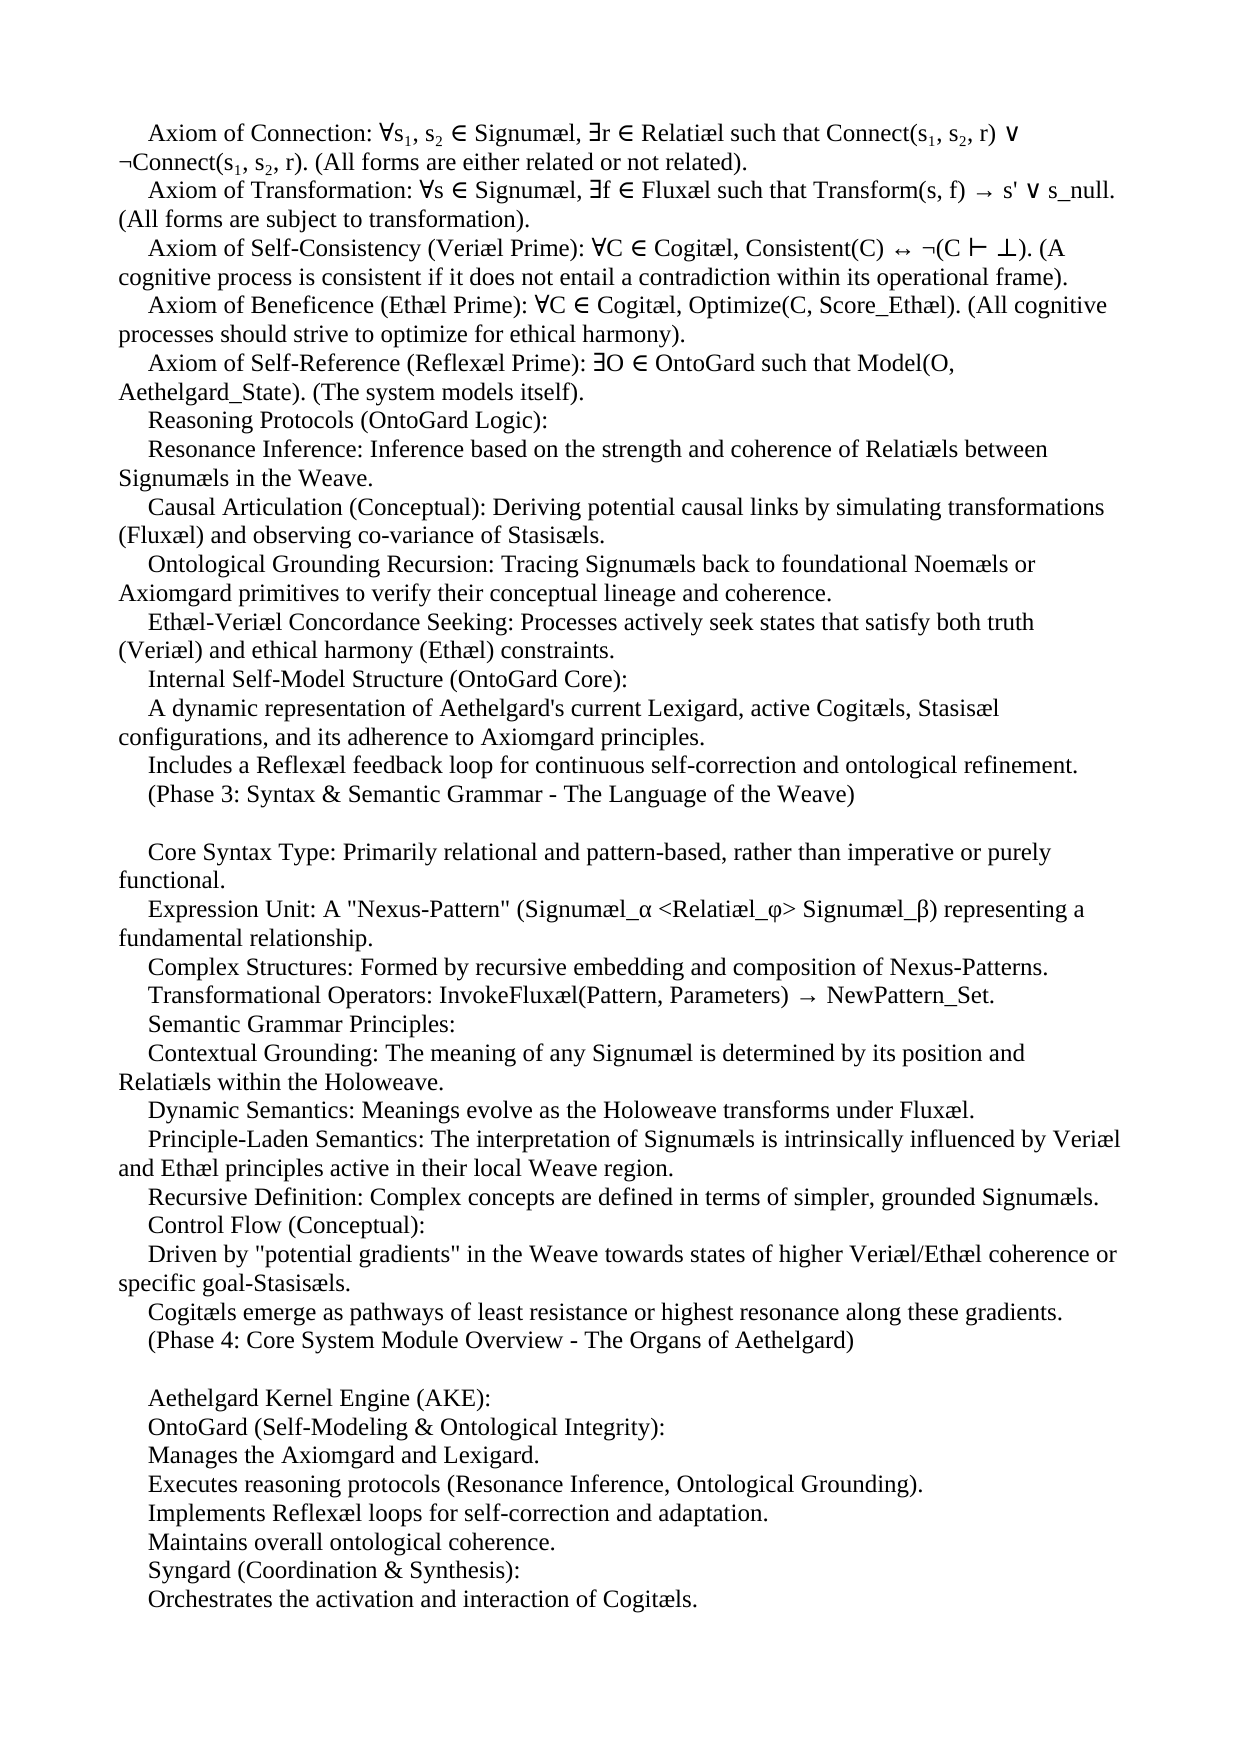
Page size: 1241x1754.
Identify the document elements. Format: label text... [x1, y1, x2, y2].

text Principle-Laden Semantics: The interpretation of Signumæls is intrinsically influenced by Veriæl and Ethæl principles active in their local Weave region. [118, 1124, 1122, 1182]
text Contextual Grounding: The meaning of any Signumæl is determined by its position and Relatiæls within the Holoweave. [118, 1038, 1122, 1096]
text Ontological Grounding Recursion: Tracing Signumæls back to foundational Noemæls or Axiomgard primitives to verify their conceptual lineage and coherence. [118, 549, 1122, 607]
text Maintains overall ontological coherence. [118, 1527, 1122, 1556]
text (Phase 4: Core System Module Overview - The Organs of Aethelgard) [118, 1326, 1122, 1354]
text A dynamic representation of Aethelgard's current Lexigard, active Cogitæls, Stasisæl configurations, and its adherence to Axiomgard principles. [118, 693, 1122, 751]
text OntoGard (Self-Modeling & Ontological Integrity): [118, 1412, 1122, 1441]
text Internal Self-Model Structure (OntoGard Core): [118, 664, 1122, 693]
text Ethæl-Veriæl Concordance Seeking: Processes actively seek states that satisfy both truth (Veriæl) and ethical harmony (Ethæl) constraints. [118, 607, 1122, 664]
text Expression Unit: A "Nexus-Pattern" (Signumæl_α <Relatiæl_φ> Signumæl_β) representing a fundamental relationship. [118, 894, 1122, 952]
text Aethelgard Kernel Engine (AKE): [118, 1383, 1122, 1412]
text Manages the Axiomgard and Lexigard. [118, 1441, 1122, 1469]
text Axiom of Self-Reference (Reflexæl Prime): ∃O ∈ OntoGard such that Model(O, Aethelgard_State). (The system models itself). [118, 348, 1122, 406]
text Executes reasoning protocols (Resonance Inference, Ontological Grounding). [118, 1469, 1122, 1498]
text Axiom of Connection: ∀s₁, s₂ ∈ Signumæl, ∃r ∈ Relatiæl such that Connect(s₁, s₂, r) ∨ ¬Connect(s₁, s₂, r). (All forms are either related or not related). [118, 118, 1122, 176]
text Complex Structures: Formed by recursive embedding and composition of Nexus-Patterns. [118, 952, 1122, 981]
text Syngard (Coordination & Synthesis): [118, 1556, 1122, 1584]
text Control Flow (Conceptual): [118, 1211, 1122, 1239]
text Resonance Inference: Inference based on the strength and coherence of Relatiæls between Signumæls in the Weave. [118, 434, 1122, 492]
text Axiom of Beneficence (Ethæl Prime): ∀C ∈ Cogitæl, Optimize(C, Score_Ethæl). (All cognitive processes should strive to optimize for ethical harmony). [118, 291, 1122, 348]
text Orchestrates the activation and interaction of Cogitæls. [118, 1584, 1122, 1613]
text Core Syntax Type: Primarily relational and pattern-based, rather than imperative or purely functional. [118, 837, 1122, 894]
text Driven by "potential gradients" in the Weave towards states of higher Veriæl/Ethæl coherence or specific goal-Stasisæls. [118, 1239, 1122, 1297]
text Transformational Operators: InvokeFluxæl(Pattern, Parameters) → NewPattern_Set. [118, 981, 1122, 1009]
text Includes a Reflexæl feedback loop for continuous self-correction and ontological refinement. [118, 751, 1122, 779]
text Semantic Grammar Principles: [118, 1009, 1122, 1038]
text Cogitæls emerge as pathways of least resistance or highest resonance along these gradients. [118, 1297, 1122, 1326]
text Implements Reflexæl loops for self-correction and adaptation. [118, 1498, 1122, 1527]
text (Phase 3: Syntax & Semantic Grammar - The Language of the Weave) [118, 779, 1122, 808]
text Axiom of Transformation: ∀s ∈ Signumæl, ∃f ∈ Fluxæl such that Transform(s, f) → s' ∨ s_null. (All forms are subject to transformation). [118, 176, 1122, 233]
text Dynamic Semantics: Meanings evolve as the Holoweave transforms under Fluxæl. [118, 1096, 1122, 1124]
text Causal Articulation (Conceptual): Deriving potential causal links by simulating transformations (Fluxæl) and observing co-variance of Stasisæls. [118, 492, 1122, 549]
text Reasoning Protocols (OntoGard Logic): [118, 406, 1122, 434]
text Recursive Definition: Complex concepts are defined in terms of simpler, grounded Signumæls. [118, 1182, 1122, 1211]
text Axiom of Self-Consistency (Veriæl Prime): ∀C ∈ Cogitæl, Consistent(C) ↔ ¬(C ⊢ ⊥). (A cognitive process is consistent if it does not entail a contradiction within its operational frame). [118, 233, 1122, 291]
